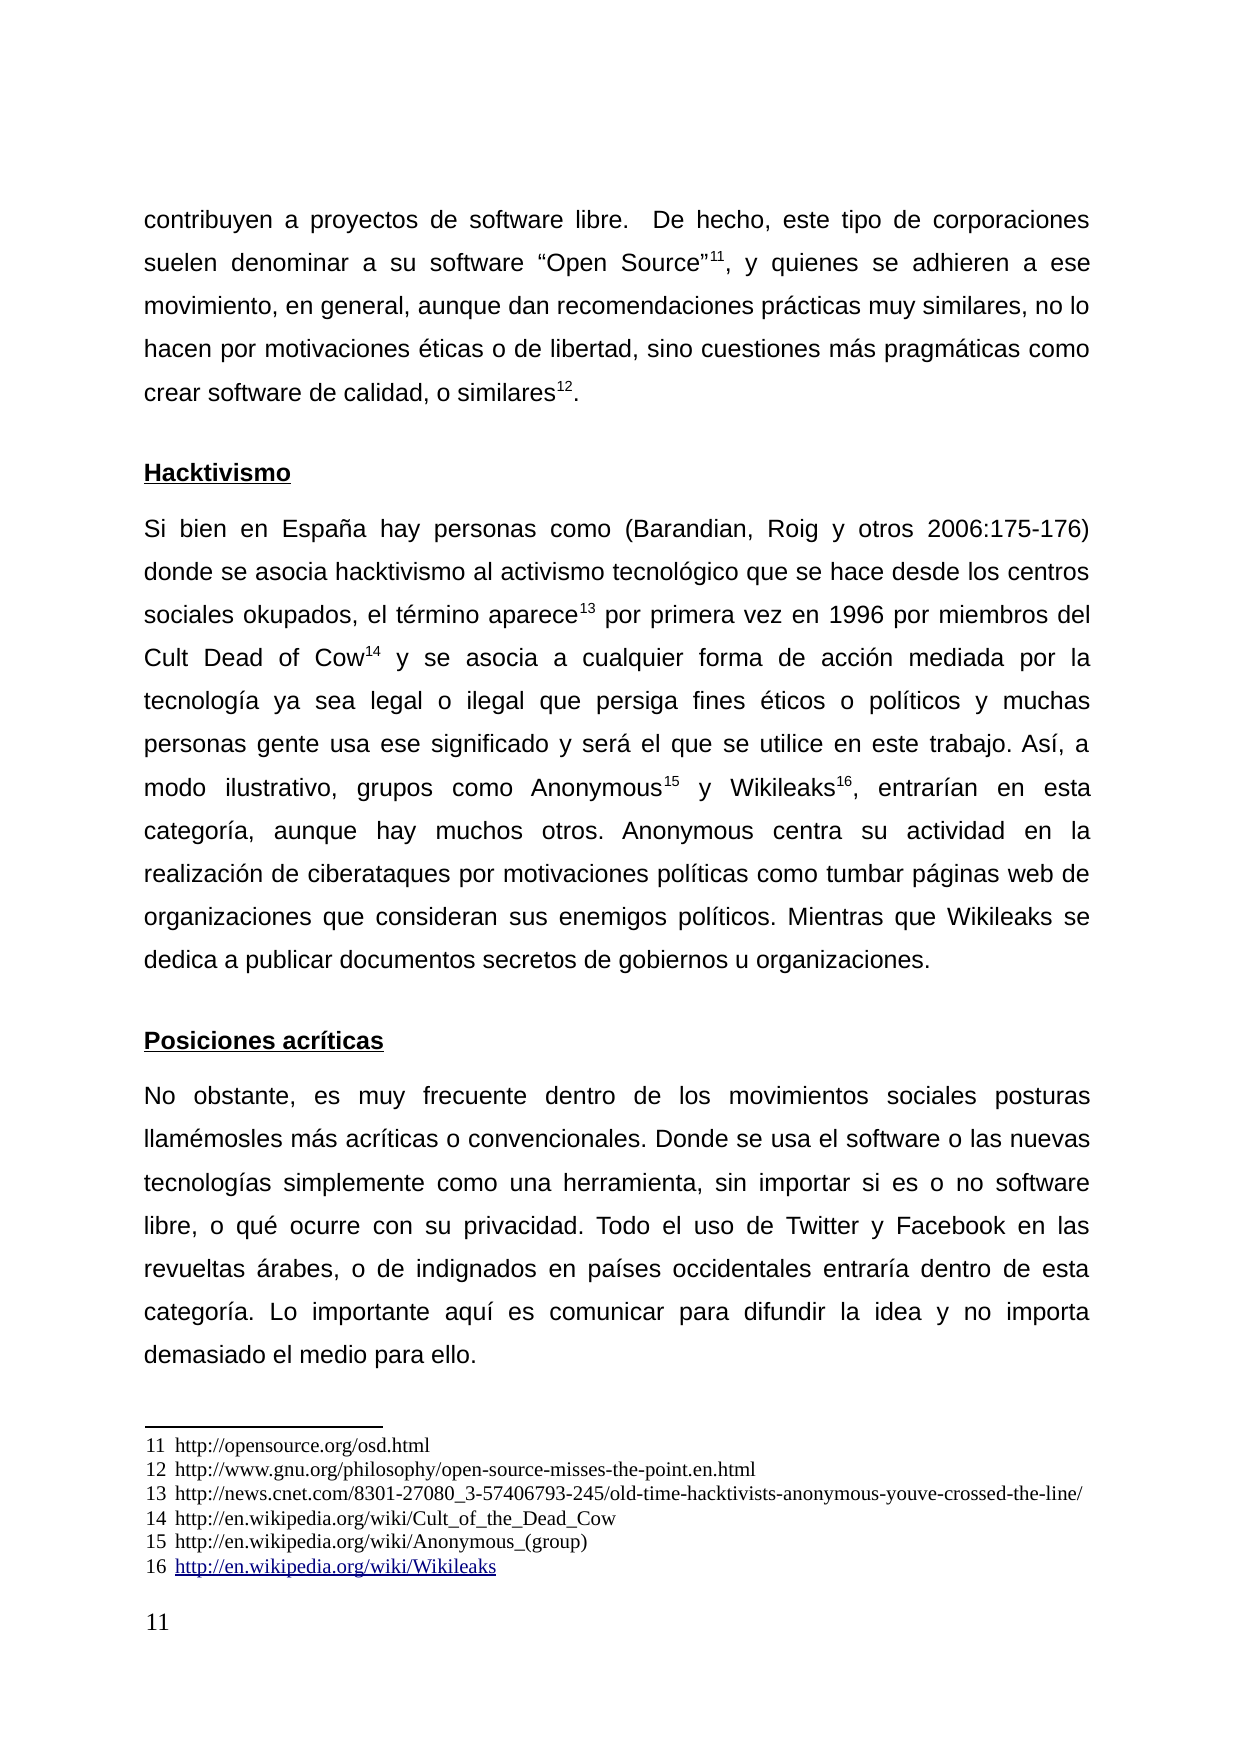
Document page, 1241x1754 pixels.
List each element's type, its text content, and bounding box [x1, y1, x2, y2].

text Si bien en España hay personas como (Barandian, Roig y otros 2006:175-176) donde se asocia hacktivismo al activismo tecnológico que se hace desde los centros sociales okupados, el término aparece por primera vez en 1996 por miembros del Cult Dead of Cow y se asocia a cualquier forma de acción mediada por la tecnología ya sea legal o ilegal que persiga fines éticos o políticos y muchas personas gente usa ese significado y será el que se utilice en este trabajo. Así, a modo ilustrativo, grupos como Anonymous y Wikileaks, entrarían en esta categoría, aunque hay muchos otros. Anonymous centra su actividad en la realización de ciberataques por motivaciones políticas como tumbar páginas web de organizaciones que consideran sus enemigos políticos. Mientras que Wikileaks se dedica a publicar documentos secretos de gobiernos u organizaciones. [144, 514, 1092, 974]
text http://en.wikipedia.org/wiki/Wikileaks [145, 1553, 1092, 1578]
text http://news.cnet.com/8301-27080_3-57406793-245/old-time-hacktivists-anonymous-youve-crossed-the-line/ [145, 1481, 1092, 1505]
text http://en.wikipedia.org/wiki/Anonymous_(group) [145, 1529, 1092, 1553]
text http://www.gnu.org/philosophy/open-source-misses-the-point.en.html [145, 1457, 1092, 1481]
subtitle Posiciones acríticas [144, 1026, 1092, 1054]
text http://en.wikipedia.org/wiki/Cult_of_the_Dead_Cow [145, 1505, 1092, 1529]
text contribuyen a proyectos de software libre. De hecho, este tipo de corporaciones suelen denominar a su software “Open Source”, y quienes se adhieren a ese movimiento, en general, aunque dan recomendaciones prácticas muy similares, no lo hacen por motivaciones éticas o de libertad, sino cuestiones más pragmáticas como crear software de calidad, o similares. [144, 205, 1092, 406]
subtitle Hacktivismo [144, 458, 1092, 487]
text http://opensource.org/osd.html [145, 1433, 1092, 1457]
text No obstante, es muy frecuente dentro de los movimientos sociales posturas llamémosles más acríticas o convencionales. Donde se usa el software o las nuevas tecnologías simplemente como una herramienta, sin importar si es o no software libre, o qué ocurre con su privacidad. Todo el uso de Twitter y Facebook en las revueltas árabes, o de indignados en países occidentales entraría dentro de esta categoría. Lo importante aquí es comunicar para difundir la idea y no importa demasiado el medio para ello. [144, 1081, 1092, 1369]
